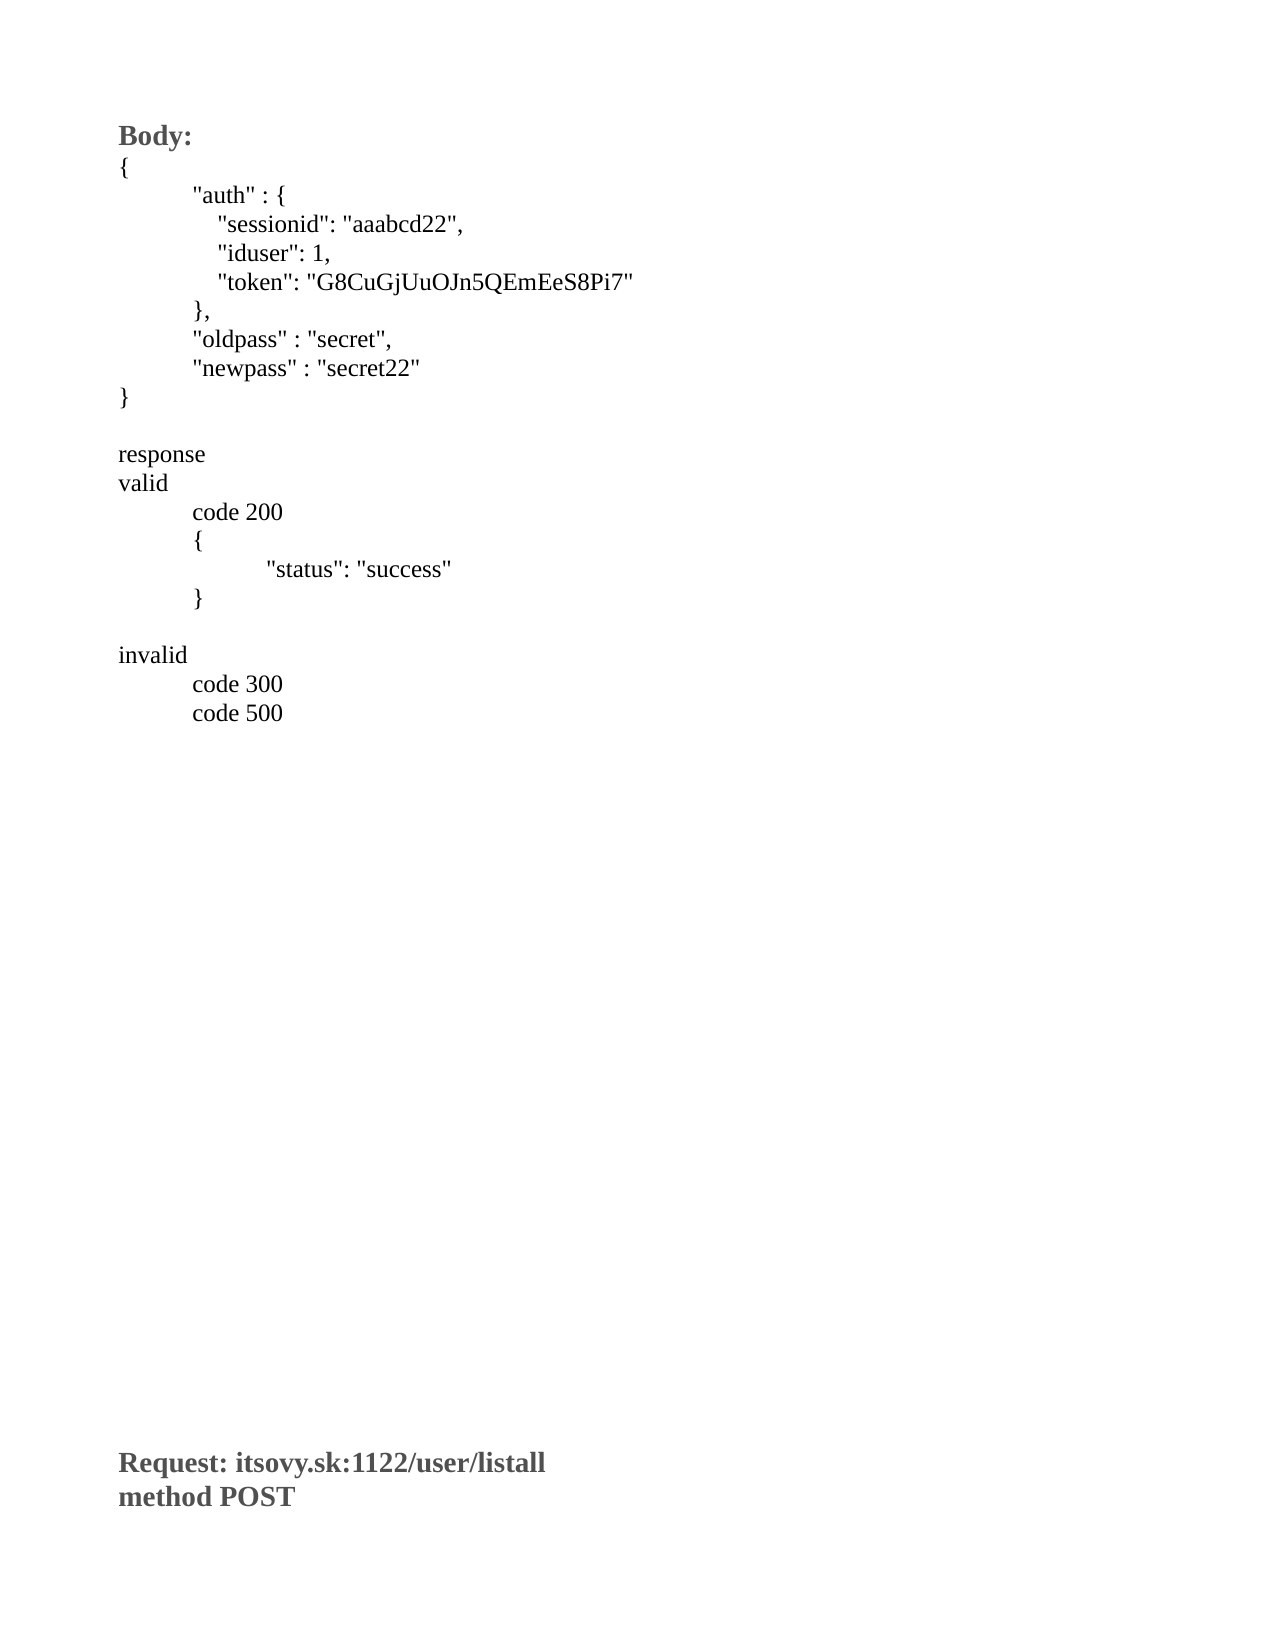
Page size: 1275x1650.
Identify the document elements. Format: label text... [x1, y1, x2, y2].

text method POST [118, 1479, 1157, 1512]
text code 300 [118, 669, 1157, 698]
text code 200 [118, 497, 1157, 525]
text Body: [118, 118, 1157, 152]
text Request: itsovy.sk:1122/user/listall [118, 1445, 1157, 1479]
text { "status": "success" } [118, 525, 1157, 612]
text invalid [118, 640, 1157, 669]
text { "auth" : { "sessionid": "aaabcd22", "iduser": 1, "token": "G8CuGjUuOJn5QEmEeS8Pi7" }, "oldpass" : "secret", "newpass" : "secret22" } [118, 152, 1157, 410]
text code 500 [118, 698, 1157, 727]
text valid [118, 468, 1157, 497]
text response [118, 439, 1157, 468]
